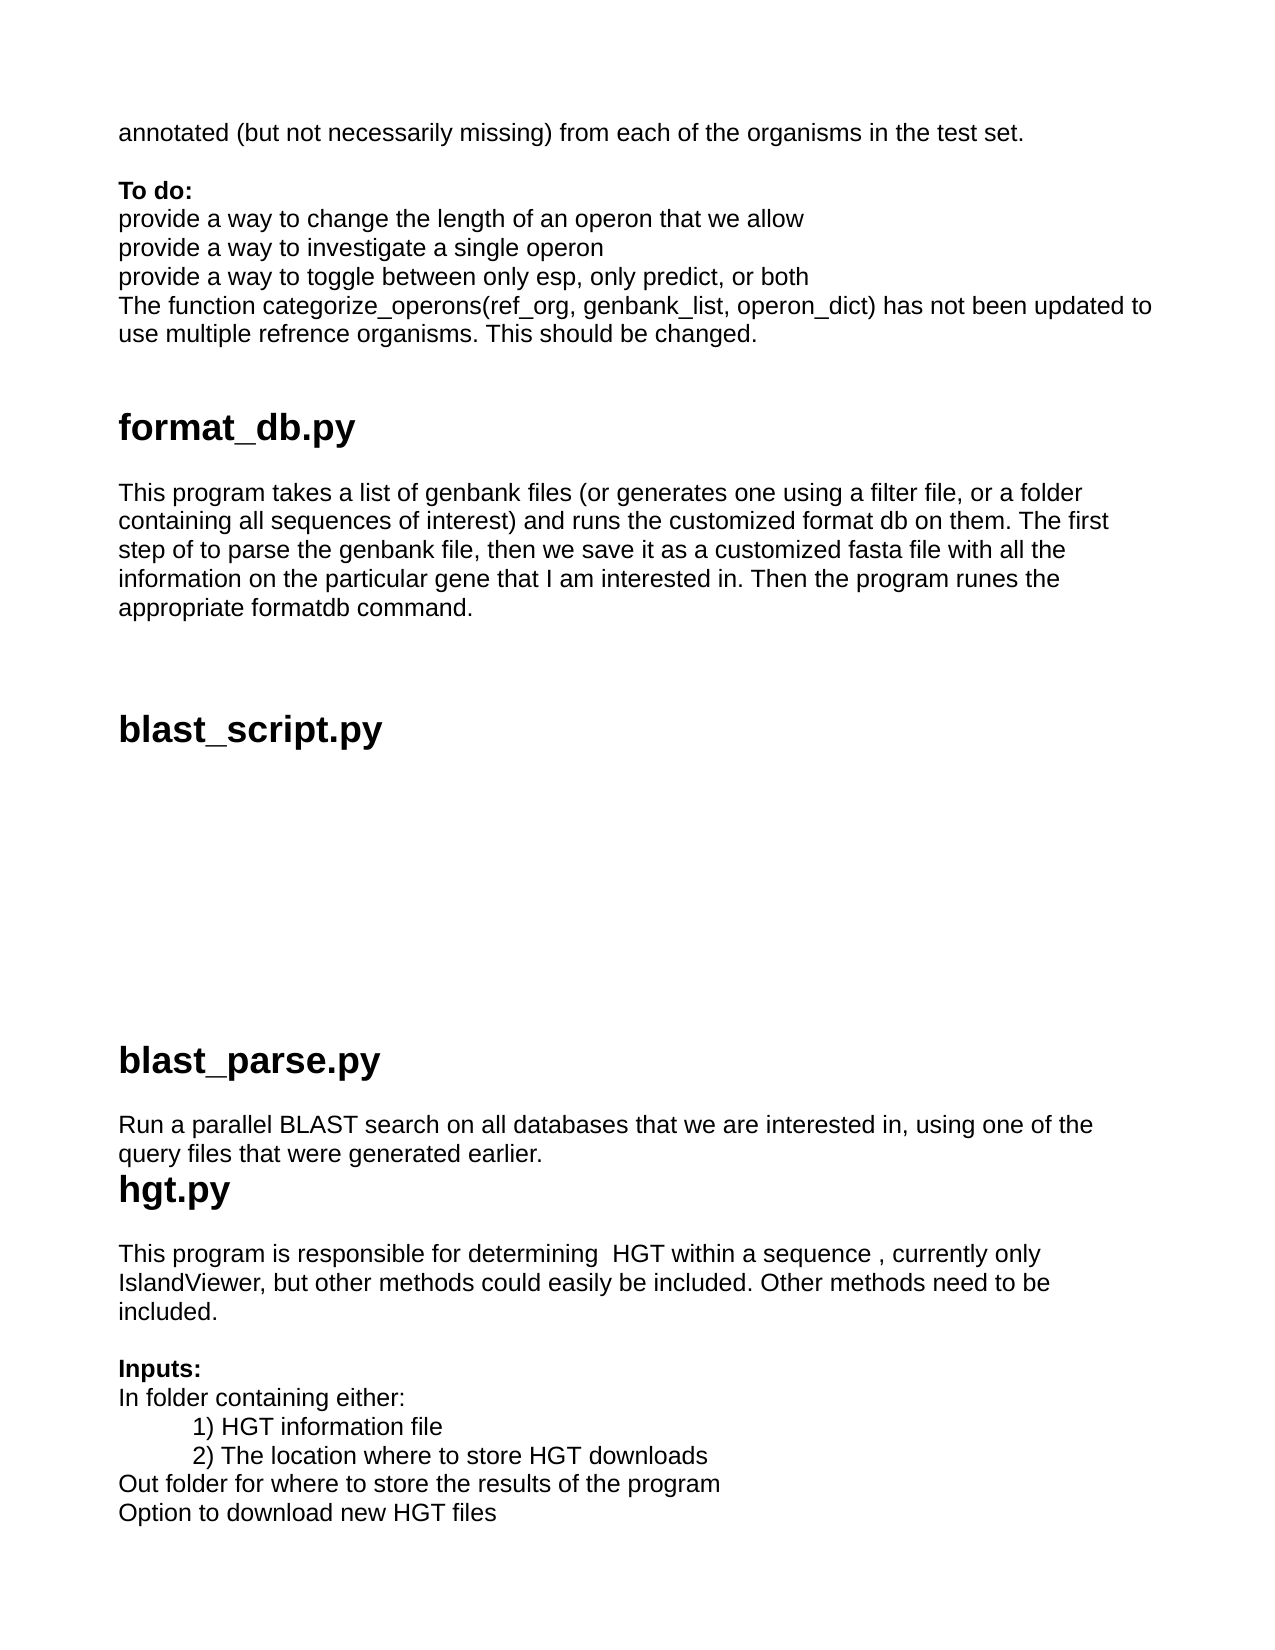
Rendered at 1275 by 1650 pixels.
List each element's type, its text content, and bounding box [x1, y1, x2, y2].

text hgt.py [118, 1167, 1157, 1211]
text annotated (but not necessarily missing) from each of the organisms in the test set. [118, 118, 1157, 147]
text To do: [118, 176, 1157, 204]
text provide a way to investigate a single operon [118, 233, 1157, 262]
text 1) HGT information file [118, 1412, 1157, 1441]
text This program is responsible for determining HGT within a sequence , currently only IslandViewer, but other methods could easily be included. Other methods need to be included. [118, 1239, 1157, 1326]
text Out folder for where to store the results of the program [118, 1469, 1157, 1498]
text Run a parallel BLAST search on all databases that we are interested in, using one of the query files that were generated earlier. [118, 1110, 1157, 1167]
text The function categorize_operons(ref_org, genbank_list, operon_dict) has not been updated to use multiple refrence organisms. This should be changed. [118, 291, 1157, 348]
text 2) The location where to store HGT downloads [118, 1441, 1157, 1469]
text provide a way to toggle between only esp, only predict, or both [118, 262, 1157, 291]
text This program takes a list of genbank files (or generates one using a filter file, or a folder containing all sequences of interest) and runs the customized format db on them. The first step of to parse the genbank file, then we save it as a customized fasta file with all the information on the particular gene that I am interested in. Then the program runes the appropriate formatdb command. [118, 477, 1157, 621]
text provide a way to change the length of an operon that we allow [118, 204, 1157, 233]
text format_db.py [118, 406, 1157, 449]
text Option to download new HGT files [118, 1498, 1157, 1527]
text blast_parse.py [118, 1038, 1157, 1081]
text In folder containing either: [118, 1383, 1157, 1412]
text Inputs: [118, 1354, 1157, 1383]
text blast_script.py [118, 707, 1157, 751]
